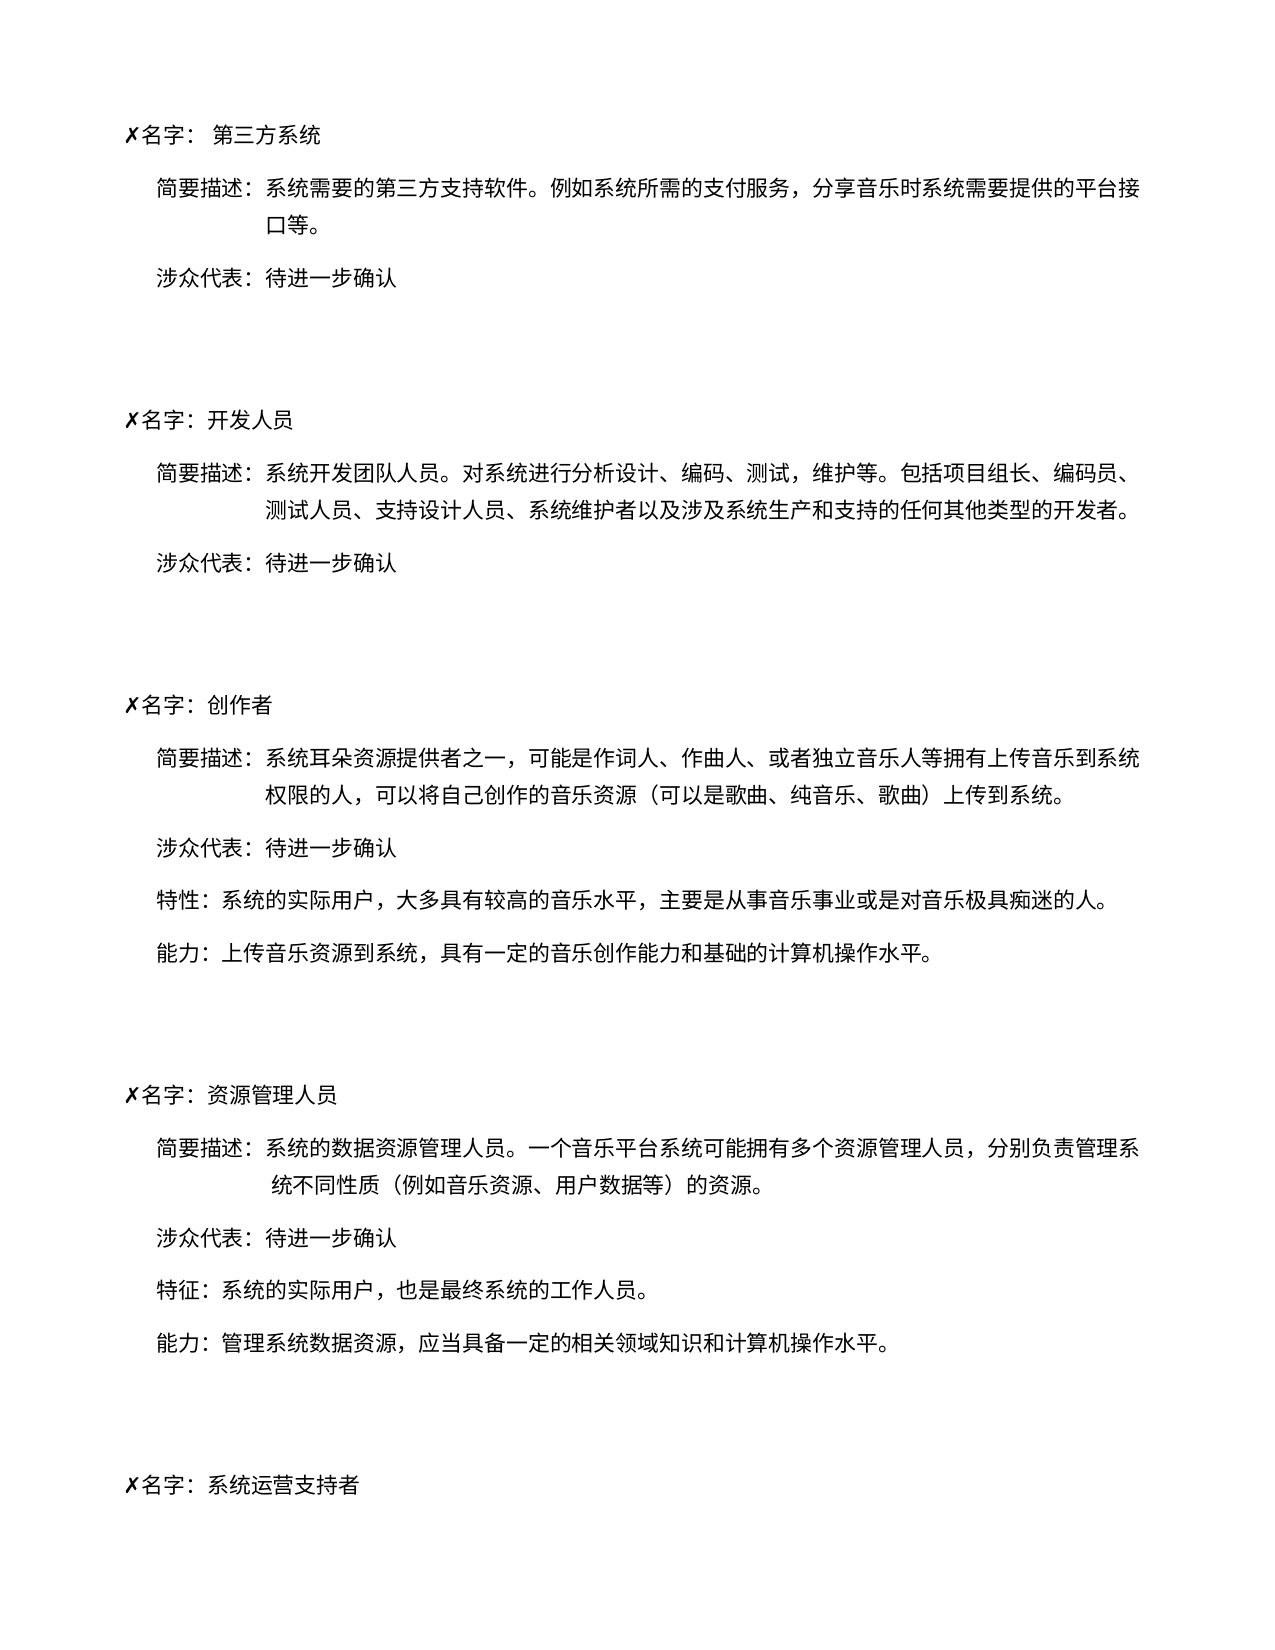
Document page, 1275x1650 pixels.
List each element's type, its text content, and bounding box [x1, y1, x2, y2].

text ✗名字：资源管理人员 [112, 1078, 1156, 1110]
text 涉众代表：待进一步确认 [112, 1221, 1156, 1253]
text ✗名字：创作者 [112, 688, 1156, 720]
text 涉众代表：待进一步确认 [112, 831, 1156, 863]
text 涉众代表：待进一步确认 [112, 261, 1156, 293]
text 简要描述：系统需要的第三方支持软件。例如系统所需的支付服务，分享音乐时系统需要提供的平台接 口等。 [112, 171, 1156, 240]
text 简要描述：系统开发团队人员。对系统进行分析设计、编码、测试，维护等。包括项目组长、编码员、 测试人员、支持设计人员、系统维护者以及涉及系统生产和支持的任何其他类型的开发者。 [112, 456, 1156, 525]
text 特性：系统的实际用户，大多具有较高的音乐水平，主要是从事音乐事业或是对音乐极具痴迷的人。 [112, 883, 1156, 915]
text 特征：系统的实际用户，也是最终系统的工作人员。 [112, 1273, 1156, 1305]
text 能力：管理系统数据资源，应当具备一定的相关领域知识和计算机操作水平。 [112, 1326, 1156, 1358]
text 能力：上传音乐资源到系统，具有一定的音乐创作能力和基础的计算机操作水平。 [112, 936, 1156, 968]
text 简要描述：系统耳朵资源提供者之一，可能是作词人、作曲人、或者独立音乐人等拥有上传音乐到系统 权限的人，可以将自己创作的音乐资源（可以是歌曲、纯音乐、歌曲）上传到系统。 [112, 741, 1156, 810]
text ✗名字：系统运营支持者 [112, 1468, 1156, 1500]
text 简要描述：系统的数据资源管理人员。一个音乐平台系统可能拥有多个资源管理人员，分别负责管理系 统不同性质（例如音乐资源、用户数据等）的资源。 [112, 1131, 1156, 1200]
text 涉众代表：待进一步确认 [112, 546, 1156, 578]
text ✗名字：开发人员 [112, 403, 1156, 435]
text ✗名字： 第三方系统 [112, 118, 1156, 150]
